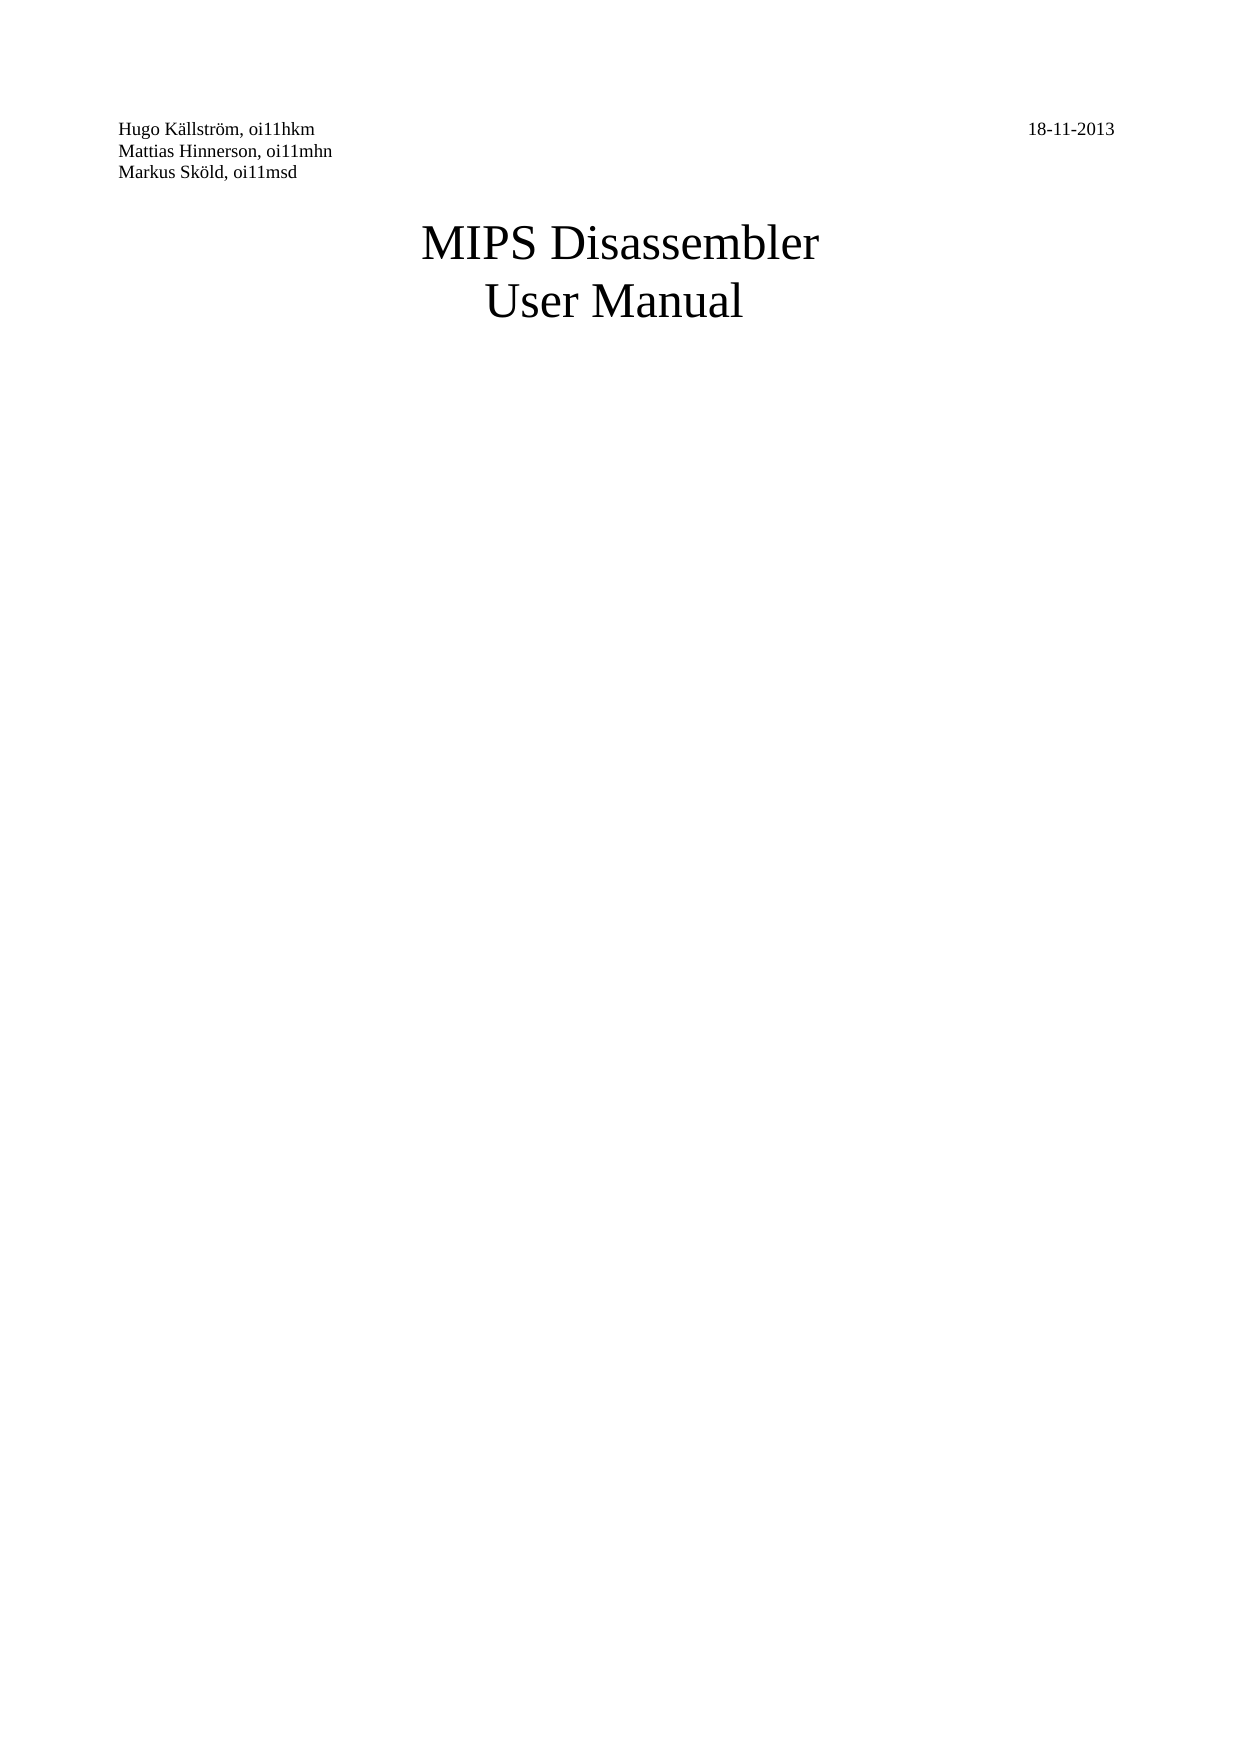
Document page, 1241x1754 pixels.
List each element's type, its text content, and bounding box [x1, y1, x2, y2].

text User Manual [118, 270, 1122, 328]
text MIPS Disassembler [118, 213, 1122, 270]
